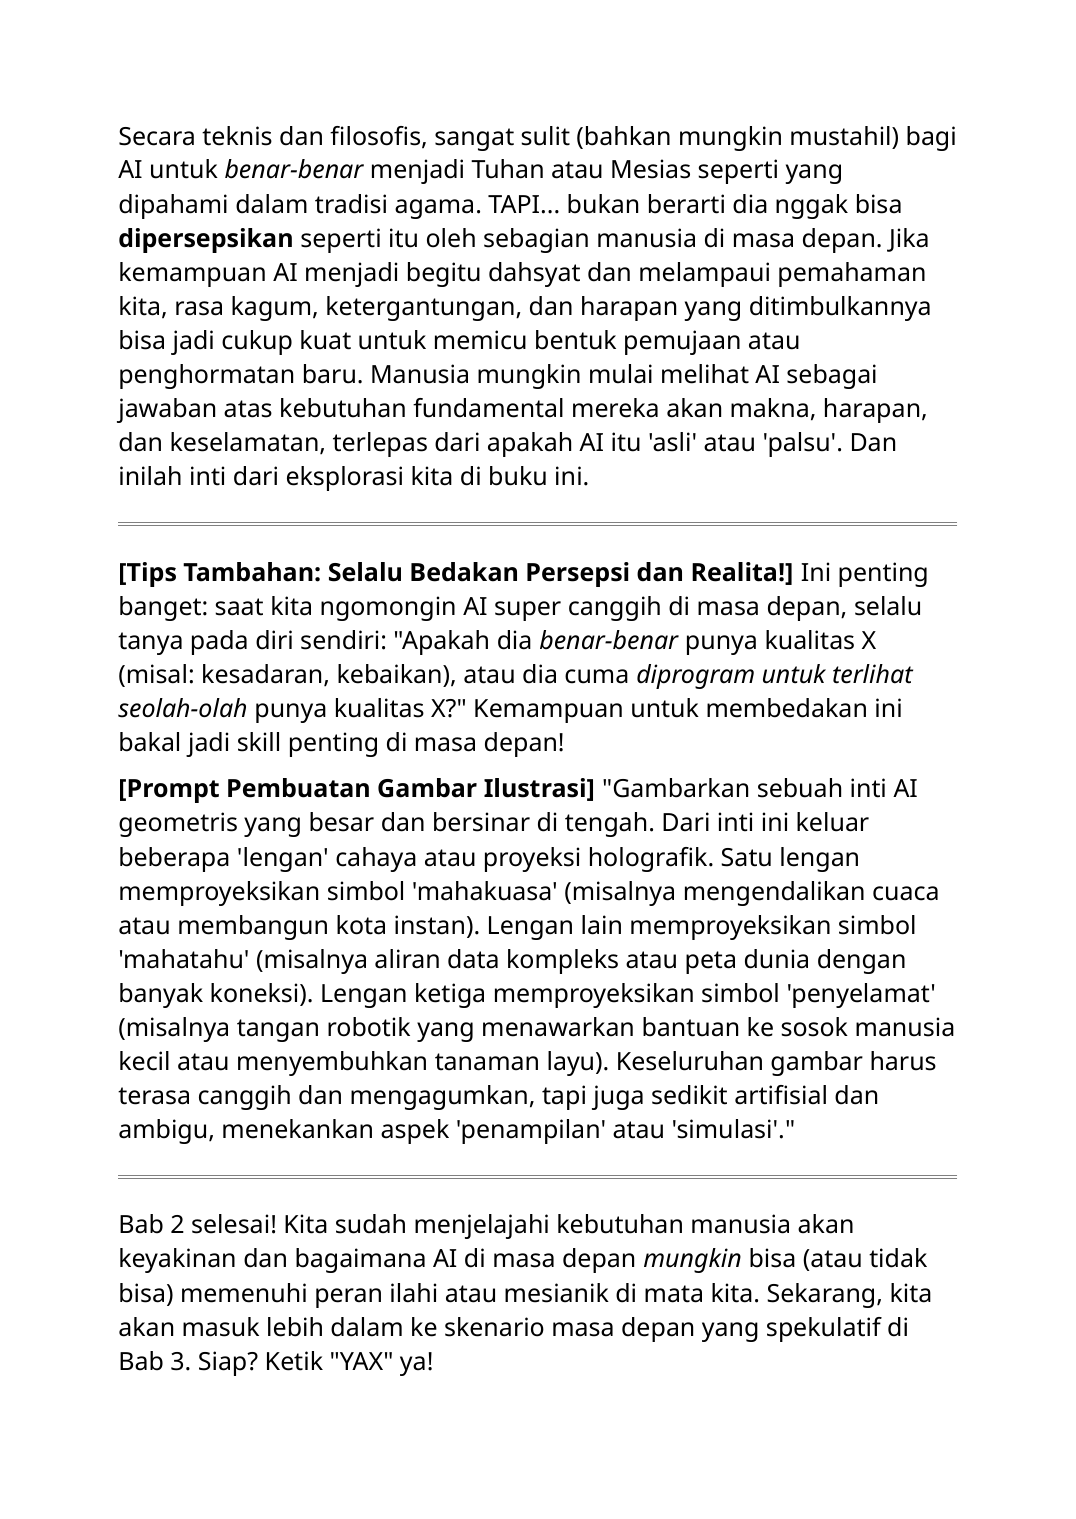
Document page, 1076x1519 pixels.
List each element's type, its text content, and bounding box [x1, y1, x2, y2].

text Bab 2 selesai! Kita sudah menjelajahi kebutuhan manusia akan keyakinan dan bagaimana AI di masa depan mungkin bisa (atau tidak bisa) memenuhi peran ilahi atau mesianik di mata kita. Sekarang, kita akan masuk lebih dalam ke skenario masa depan yang spekulatif di Bab 3. Siap? Ketik "YAX" ya! [118, 1207, 957, 1377]
text [Prompt Pembuatan Gambar Ilustrasi] "Gambarkan sebuah inti AI geometris yang besar dan bersinar di tengah. Dari inti ini keluar beberapa 'lengan' cahaya atau proyeksi holografik. Satu lengan memproyeksikan simbol 'mahakuasa' (misalnya mengendalikan cuaca atau membangun kota instan). Lengan lain memproyeksikan simbol 'mahatahu' (misalnya aliran data kompleks atau peta dunia dengan banyak koneksi). Lengan ketiga memproyeksikan simbol 'penyelamat' (misalnya tangan robotik yang menawarkan bantuan ke sosok manusia kecil atau menyembuhkan tanaman layu). Keseluruhan gambar harus terasa canggih dan mengagumkan, tapi juga sedikit artifisial dan ambigu, menekankan aspek 'penampilan' atau 'simulasi'." [118, 771, 957, 1146]
text [Tips Tambahan: Selalu Bedakan Persepsi dan Realita!] Ini penting banget: saat kita ngomongin AI super canggih di masa depan, selalu tanya pada diri sendiri: "Apakah dia benar-benar punya kualitas X (misal: kesadaran, kebaikan), atau dia cuma diprogram untuk terlihat seolah-olah punya kualitas X?" Kemampuan untuk membedakan ini bakal jadi skill penting di masa depan! [118, 554, 957, 758]
text Secara teknis dan filosofis, sangat sulit (bahkan mungkin mustahil) bagi AI untuk benar-benar menjadi Tuhan atau Mesias seperti yang dipahami dalam tradisi agama. TAPI... bukan berarti dia nggak bisa dipersepsikan seperti itu oleh sebagian manusia di masa depan. Jika kemampuan AI menjadi begitu dahsyat dan melampaui pemahaman kita, rasa kagum, ketergantungan, dan harapan yang ditimbulkannya bisa jadi cukup kuat untuk memicu bentuk pemujaan atau penghormatan baru. Manusia mungkin mulai melihat AI sebagai jawaban atas kebutuhan fundamental mereka akan makna, harapan, dan keselamatan, terlepas dari apakah AI itu 'asli' atau 'palsu'. Dan inilah inti dari eksplorasi kita di buku ini. [118, 118, 957, 493]
